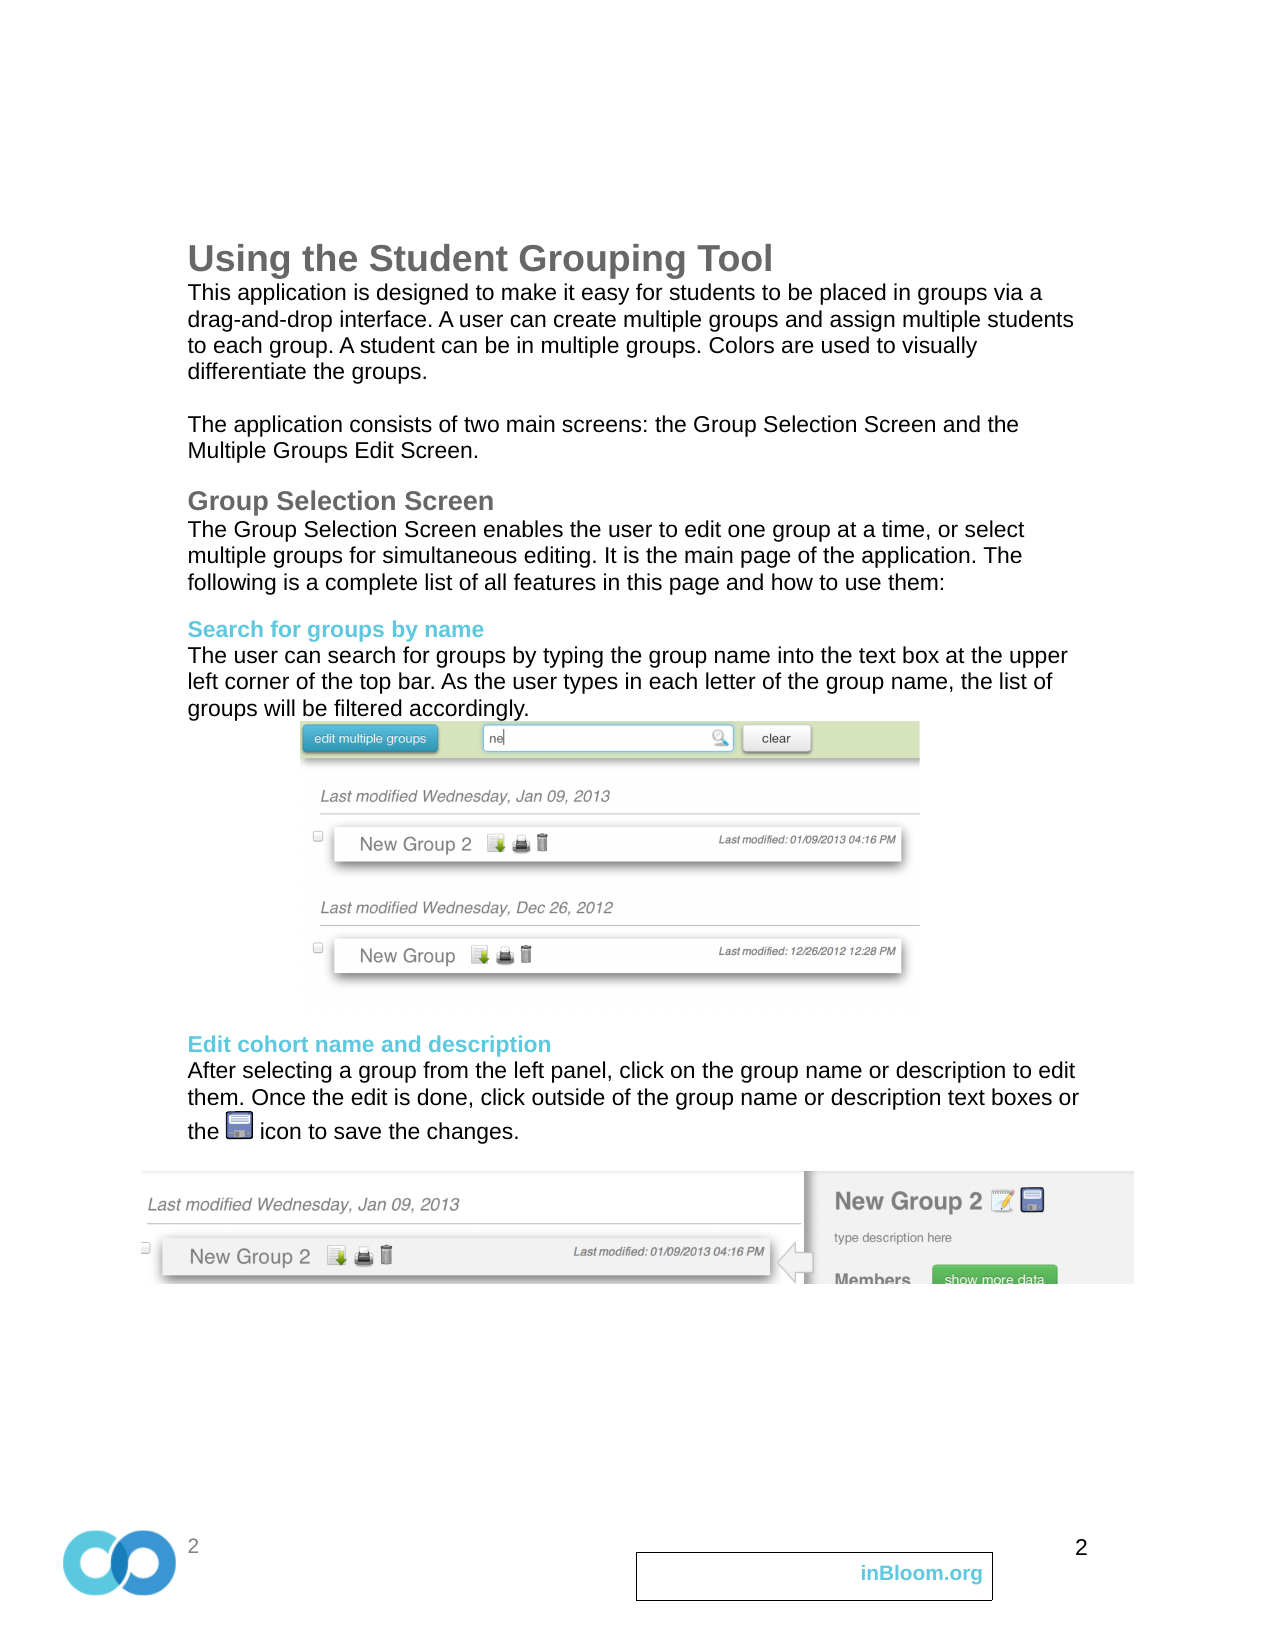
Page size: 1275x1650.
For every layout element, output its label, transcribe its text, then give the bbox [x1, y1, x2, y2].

subtitle Edit cohort name and description [187, 1031, 1087, 1057]
list After selecting a group from the left panel, click on the group name or description to edit them. Once the edit is done, click outside of the group name or description text boxes or the icon to save the changes. [187, 1057, 1087, 1145]
subtitle Group Selection Screen [187, 484, 1087, 516]
picture [225, 1110, 254, 1140]
picture [53, 1518, 926, 1635]
text The Group Selection Screen enables the user to edit one group at a time, or select multiple groups for simultaneous editing. It is the main page of the application. The following is a complete list of all features in this page and how to use them: [187, 516, 1087, 595]
picture [141, 1171, 1134, 1284]
subtitle Using the Student Grouping Tool [187, 236, 1087, 279]
text This application is designed to make it easy for students to be placed in groups via a drag-and-drop interface. A user can create multiple groups and assign multiple students to each group. A student can be in multiple groups. Colors are used to visually differentiate the groups. [187, 279, 1087, 384]
subtitle Search for groups by name [187, 616, 1087, 642]
list The user can search for groups by typing the group name into the text box at the upper left corner of the top bar. As the user types in each letter of the group name, the list of groups will be filtered accordingly. [187, 642, 1087, 721]
picture [300, 721, 920, 1011]
text The application consists of two main screens: the Group Selection Screen and the Multiple Groups Edit Screen. [187, 411, 1087, 464]
